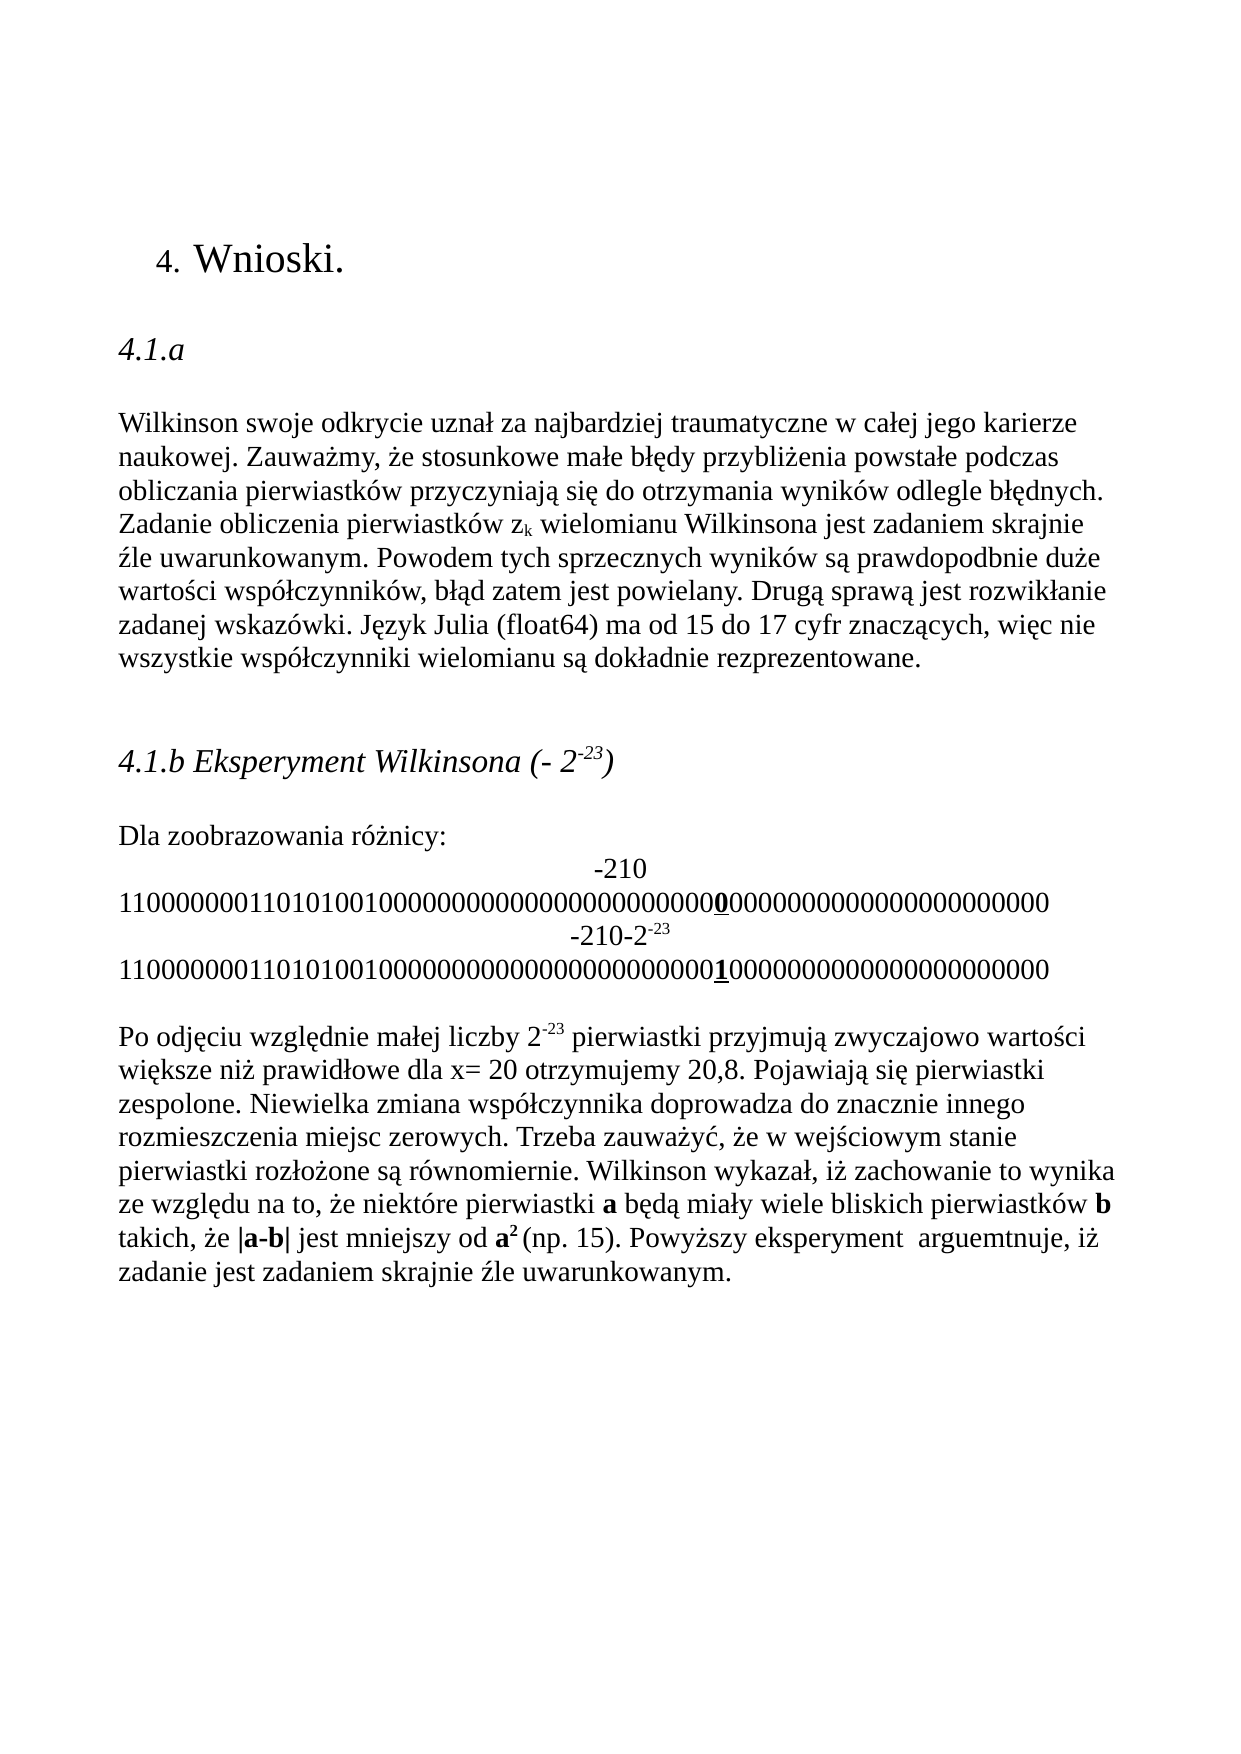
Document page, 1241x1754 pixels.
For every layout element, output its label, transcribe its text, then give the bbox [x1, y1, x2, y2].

text 1100000001101010010000000000000000000000010000000000000000000000 [118, 952, 1122, 985]
text 4.1.a [118, 329, 1122, 367]
list Wnioski. [156, 233, 1122, 281]
text 1100000001101010010000000000000000000000000000000000000000000000 [118, 885, 1122, 918]
text Dla zoobrazowania różnicy: [118, 818, 1122, 851]
text 4.1.b Eksperyment Wilkinsona (- 2-23) [118, 741, 1122, 779]
text -210 [118, 851, 1122, 885]
text Wilkinson swoje odkrycie uznał za najbardziej traumatyczne w całej jego karierze naukowej. Zauważmy, że stosunkowe małe błędy przybliżenia powstałe podczas obliczania pierwiastków przyczyniają się do otrzymania wyników odlegle błędnych. Zadanie obliczenia pierwiastków zk wielomianu Wilkinsona jest zadaniem skrajnie źle uwarunkowanym. Powodem tych sprzecznych wyników są prawdopodbnie duże wartości współczynników, błąd zatem jest powielany. Drugą sprawą jest rozwikłanie zadanej wskazówki. Język Julia (float64) ma od 15 do 17 cyfr znaczących, więc nie wszystkie współczynniki wielomianu są dokładnie rezprezentowane. [118, 406, 1122, 674]
text -210-2-23 [118, 918, 1122, 952]
text Po odjęciu względnie małej liczby 2-23 pierwiastki przyjmują zwyczajowo wartości większe niż prawidłowe dla x= 20 otrzymujemy 20,8. Pojawiają się pierwiastki zespolone. Niewielka zmiana współczynnika doprowadza do znacznie innego rozmieszczenia miejsc zerowych. Trzeba zauważyć, że w wejściowym stanie pierwiastki rozłożone są równomiernie. Wilkinson wykazał, iż zachowanie to wynika ze względu na to, że niektóre pierwiastki a będą miały wiele bliskich pierwiastków b takich, że |a-b| jest mniejszy od a2 (np. 15). Powyższy eksperyment arguemtnuje, iż zadanie jest zadaniem skrajnie źle uwarunkowanym. [118, 1019, 1122, 1287]
